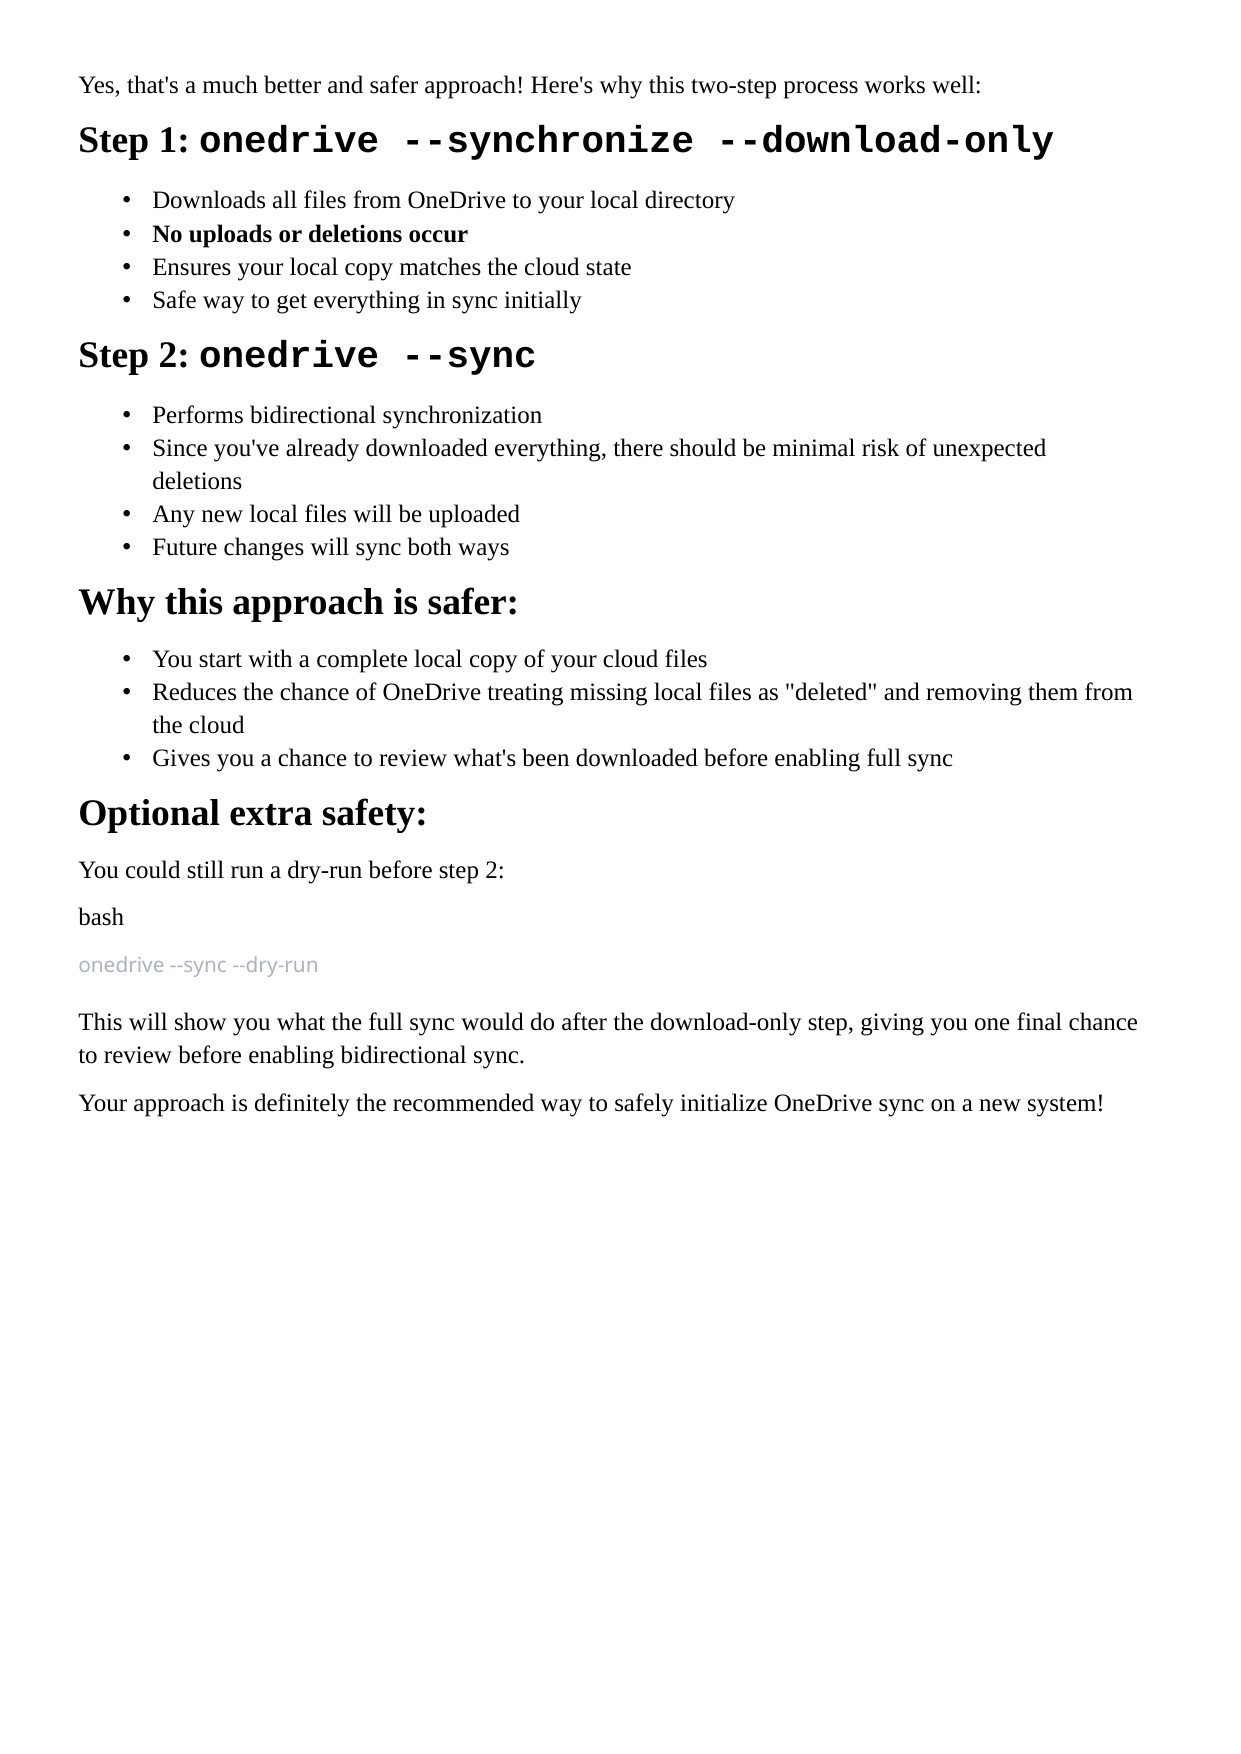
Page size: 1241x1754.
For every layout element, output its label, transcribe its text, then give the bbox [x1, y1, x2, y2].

list No uploads or deletions occur [122, 219, 1141, 247]
list Downloads all files from OneDrive to your local directory [122, 186, 1141, 214]
text Your approach is definitely the recommended way to safely initialize OneDrive sync on a new system! [78, 1088, 1141, 1116]
list Ensures your local copy matches the cloud state [122, 252, 1141, 280]
subtitle Optional extra safety: [78, 791, 1141, 834]
list Performs bidirectional synchronization [122, 400, 1141, 429]
list Safe way to get everything in sync initially [122, 285, 1141, 313]
text Yes, that's a much better and safer approach! Here's why this two-step process works well: [78, 70, 1141, 99]
text This will show you what the full sync would do after the download-only step, giving you one final chance to review before enabling bidirectional sync. [78, 1007, 1141, 1069]
subtitle Why this approach is safer: [78, 580, 1141, 623]
list Gives you a chance to review what's been downloaded before enabling full sync [122, 743, 1141, 772]
subtitle Step 1: onedrive --synchronize --download-only [78, 118, 1141, 164]
list Since you've already downloaded everything, there should be minimal risk of unexpected deletions [122, 433, 1141, 495]
text bash [78, 902, 1141, 931]
list Future changes will sync both ways [122, 532, 1141, 561]
subtitle Step 2: onedrive --sync [78, 332, 1141, 378]
text onedrive --sync --dry-run [78, 950, 1141, 978]
text You could still run a dry-run before step 2: [78, 855, 1141, 883]
list You start with a complete local copy of your cloud files [122, 644, 1141, 673]
list Reduces the chance of OneDrive treating missing local files as "deleted" and removing them from the cloud [122, 677, 1141, 739]
list Any new local files will be uploaded [122, 499, 1141, 528]
